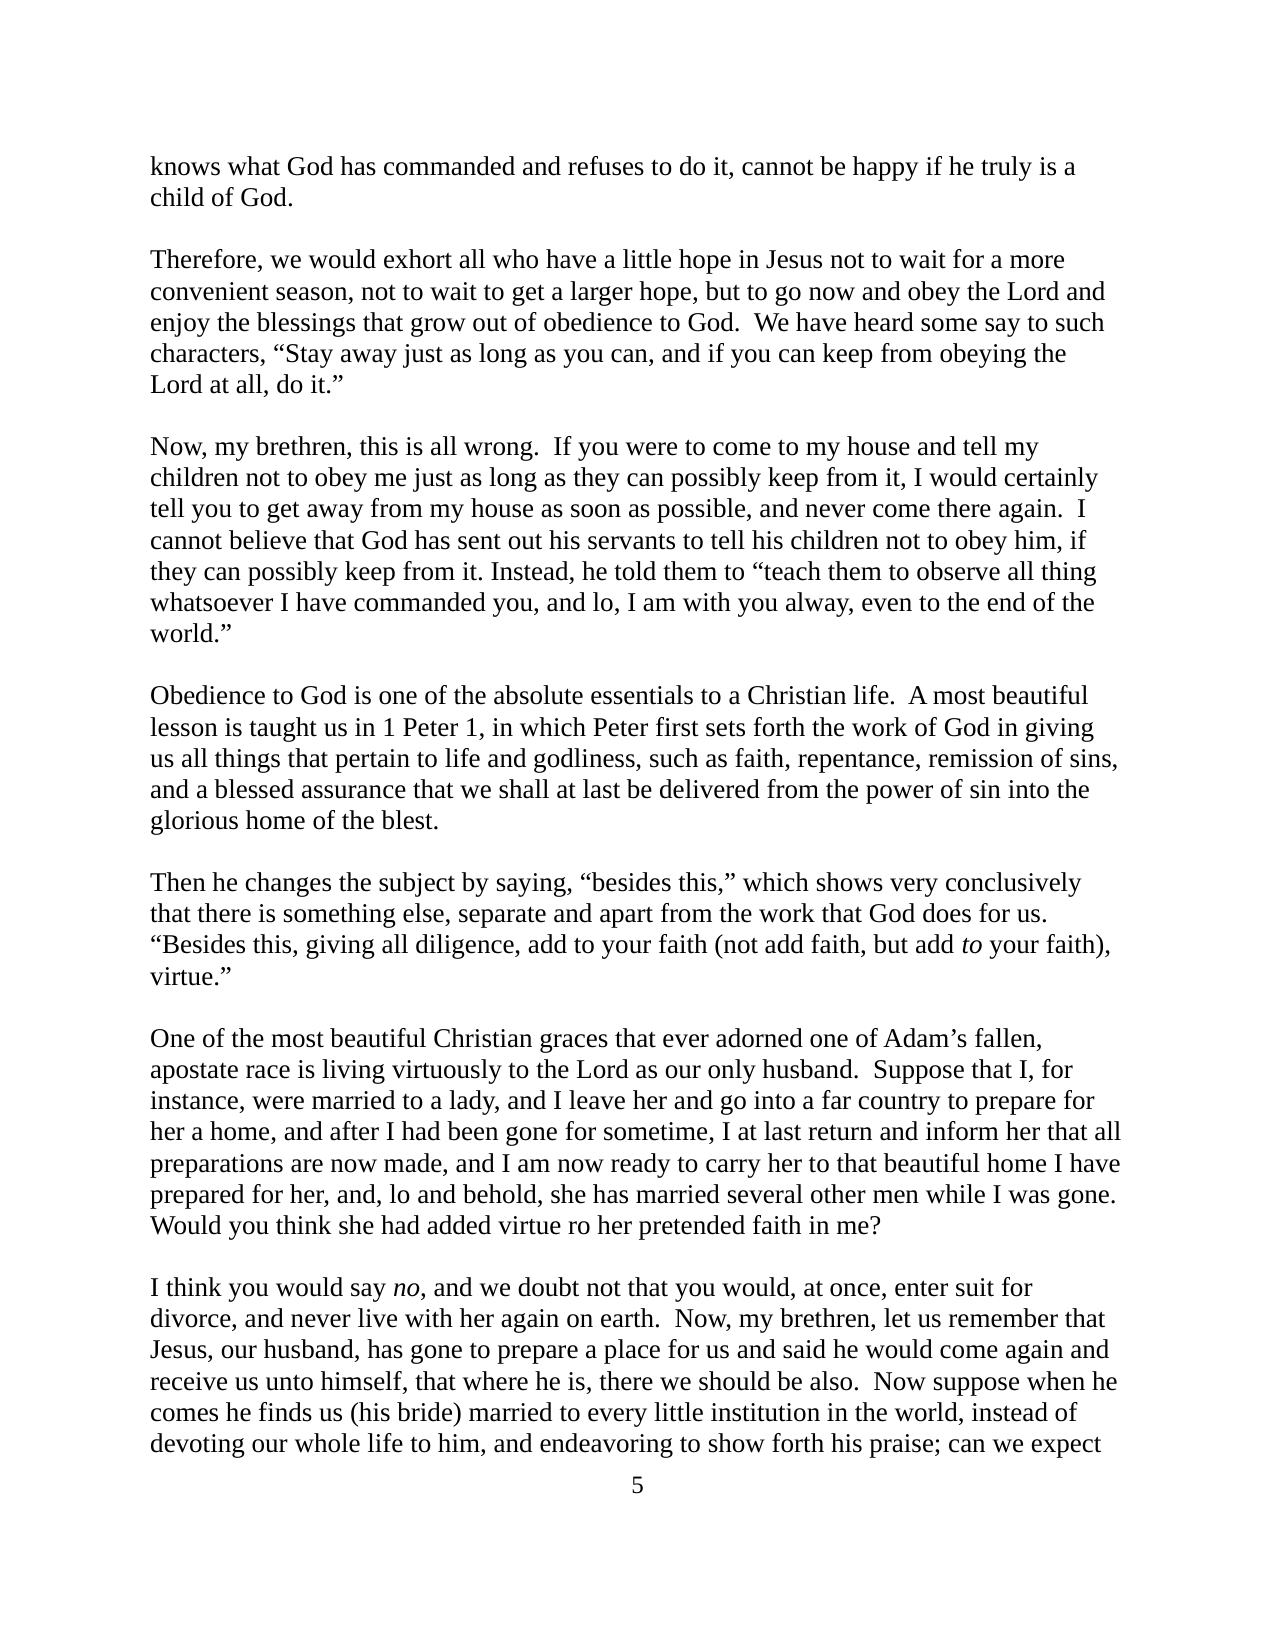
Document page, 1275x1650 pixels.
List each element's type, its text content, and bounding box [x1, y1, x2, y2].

text Now, my brethren, this is all wrong. If you were to come to my house and tell my children not to obey me just as long as they can possibly keep from it, I would certainly tell you to get away from my house as soon as possible, and never come there again. I cannot believe that God has sent out his servants to tell his children not to obey him, if they can possibly keep from it. Instead, he told them to “teach them to observe all thing whatsoever I have commanded you, and lo, I am with you alway, even to the end of the world.” [150, 430, 1125, 648]
text I think you would say no, and we doubt not that you would, at once, enter suit for divorce, and never live with her again on earth. Now, my brethren, let us remember that Jesus, our husband, has gone to prepare a place for us and said he would come again and receive us unto himself, that where he is, there we should be also. Now suppose when he comes he finds us (his bride) married to every little institution in the world, instead of devoting our whole life to him, and endeavoring to show forth his praise; can we expect [150, 1271, 1125, 1458]
text Obedience to God is one of the absolute essentials to a Christian life. A most beautiful lesson is taught us in 1 Peter 1, in which Peter first sets forth the work of God in giving us all things that pertain to life and godliness, such as faith, repentance, remission of sins, and a blessed assurance that we shall at last be delivered from the power of sin into the glorious home of the blest. [150, 679, 1125, 835]
text Then he changes the subject by saying, “besides this,” which shows very conclusively that there is something else, separate and apart from the work that God does for us. “Besides this, giving all diligence, add to your faith (not add faith, but add to your faith), virtue.” [150, 866, 1125, 991]
text One of the most beautiful Christian graces that ever adorned one of Adam’s fallen, apostate race is living virtuously to the Lord as our only husband. Suppose that I, for instance, were married to a lady, and I leave her and go into a far country to prepare for her a home, and after I had been gone for sometime, I at last return and inform her that all preparations are now made, and I am now ready to carry her to that beautiful home I have prepared for her, and, lo and behold, she has married several other men while I was gone. Would you think she had added virtue ro her pretended faith in me? [150, 1022, 1125, 1240]
text knows what God has commanded and refuses to do it, cannot be happy if he truly is a child of God. [150, 150, 1125, 212]
text Therefore, we would exhort all who have a little hope in Jesus not to wait for a more convenient season, not to wait to get a larger hope, but to go now and obey the Lord and enjoy the blessings that grow out of obedience to God. We have heard some say to such characters, “Stay away just as long as you can, and if you can keep from obeying the Lord at all, do it.” [150, 243, 1125, 399]
